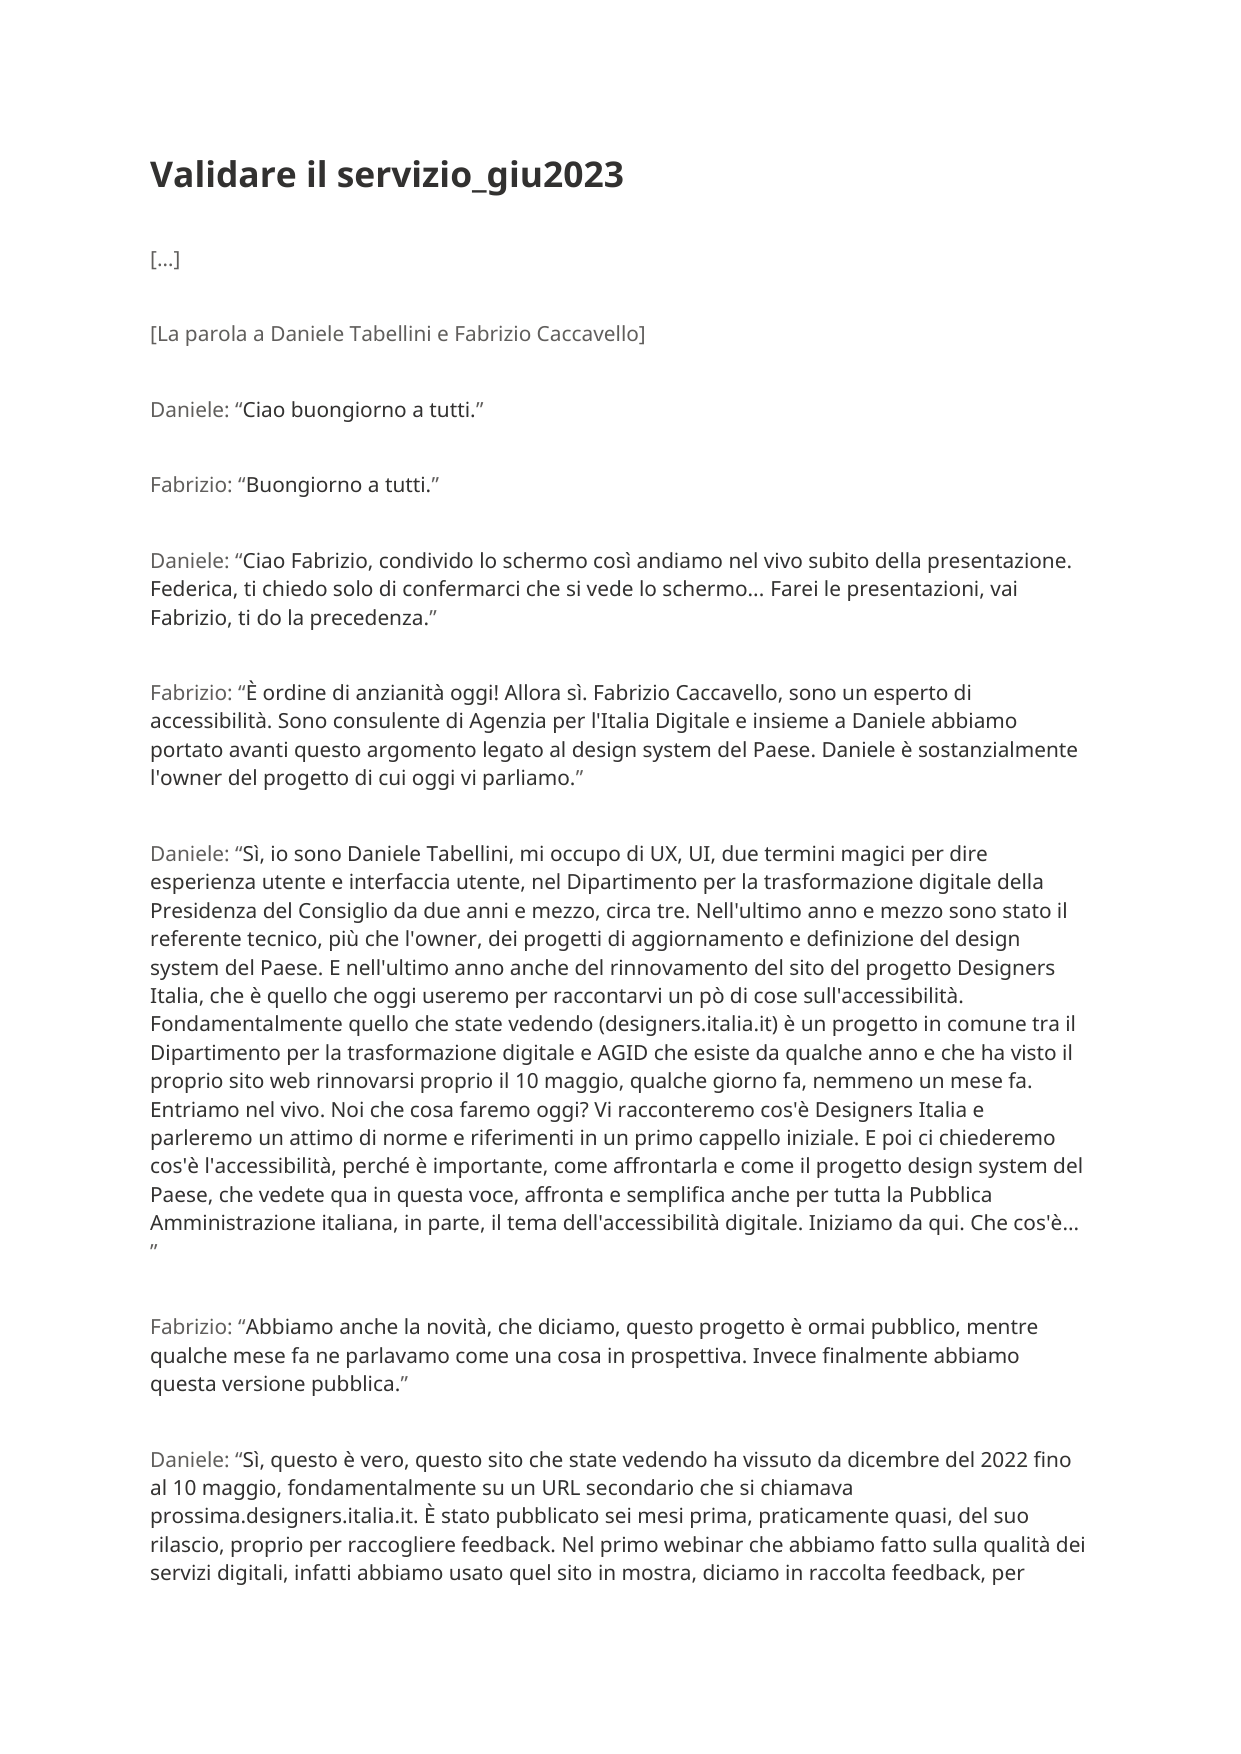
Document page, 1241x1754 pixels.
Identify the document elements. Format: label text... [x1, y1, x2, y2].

text Fabrizio: “È ordine di anzianità oggi! Allora sì. Fabrizio Caccavello, sono un esperto di accessibilità. Sono consulente di Agenzia per l'Italia Digitale e insieme a Daniele abbiamo portato avanti questo argomento legato al design system del Paese. Daniele è sostanzialmente l'owner del progetto di cui oggi vi parliamo.” [150, 678, 1090, 792]
text […] [150, 244, 1090, 273]
text Validare il servizio_giu2023 [150, 150, 1090, 198]
text Daniele: “Ciao Fabrizio, condivido lo schermo così andiamo nel vivo subito della presentazione. Federica, ti chiedo solo di confermarci che si vede lo schermo... Farei le presentazioni, vai Fabrizio, ti do la precedenza.” [150, 546, 1090, 631]
text [La parola a Daniele Tabellini e Fabrizio Caccavello] [150, 319, 1090, 348]
text Daniele: “Sì, io sono Daniele Tabellini, mi occupo di UX, UI, due termini magici per dire esperienza utente e interfaccia utente, nel Dipartimento per la trasformazione digitale della Presidenza del Consiglio da due anni e mezzo, circa tre. Nell'ultimo anno e mezzo sono stato il referente tecnico, più che l'owner, dei progetti di aggiornamento e definizione del design system del Paese. E nell'ultimo anno anche del rinnovamento del sito del progetto Designers Italia, che è quello che oggi useremo per raccontarvi un pò di cose sull'accessibilità. Fondamentalmente quello che state vedendo (designers.italia.it) è un progetto in comune tra il Dipartimento per la trasformazione digitale e AGID che esiste da qualche anno e che ha visto il proprio sito web rinnovarsi proprio il 10 maggio, qualche giorno fa, nemmeno un mese fa. Entriamo nel vivo. Noi che cosa faremo oggi? Vi racconteremo cos'è Designers Italia e parleremo un attimo di norme e riferimenti in un primo cappello iniziale. E poi ci chiederemo cos'è l'accessibilità, perché è importante, come affrontarla e come il progetto design system del Paese, che vedete qua in questa voce, affronta e semplifica anche per tutta la Pubblica Amministrazione italiana, in parte, il tema dell'accessibilità digitale. Iniziamo da qui. Che cos'è... ” [150, 839, 1090, 1265]
text Fabrizio: “Buongiorno a tutti.” [150, 470, 1090, 499]
text Daniele: “Sì, questo è vero, questo sito che state vedendo ha vissuto da dicembre del 2022 fino al 10 maggio, fondamentalmente su un URL secondario che si chiamava prossima.designers.italia.it. È stato pubblicato sei mesi prima, praticamente quasi, del suo rilascio, proprio per raccogliere feedback. Nel primo webinar che abbiamo fatto sulla qualità dei servizi digitali, infatti abbiamo usato quel sito in mostra, diciamo in raccolta feedback, per [150, 1445, 1090, 1587]
text Fabrizio: “Abbiamo anche la novità, che diciamo, questo progetto è ormai pubblico, mentre qualche mese fa ne parlavamo come una cosa in prospettiva. Invece finalmente abbiamo questa versione pubblica.” [150, 1312, 1090, 1398]
text Daniele: “Ciao buongiorno a tutti.” [150, 395, 1090, 423]
